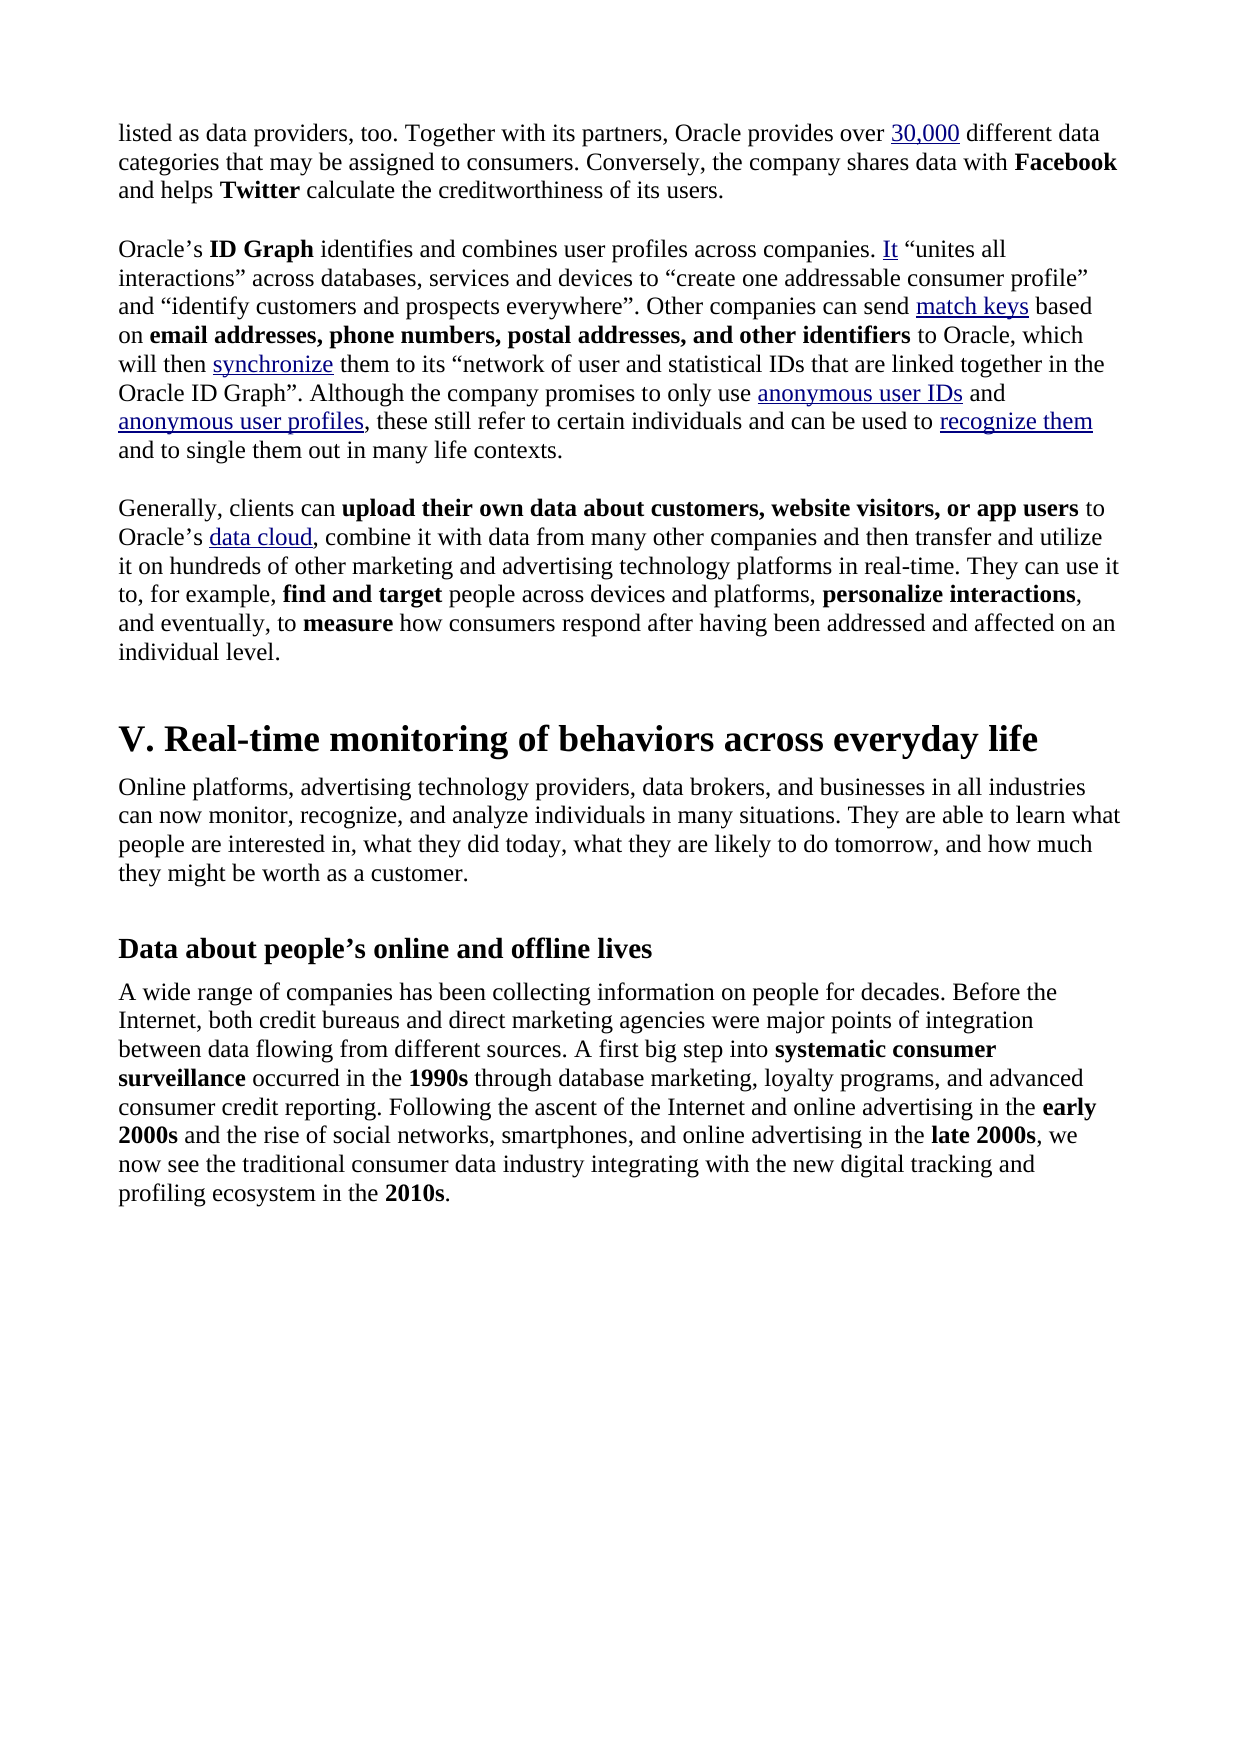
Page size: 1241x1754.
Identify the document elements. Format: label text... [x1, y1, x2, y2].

text Generally, clients can upload their own data about customers, website visitors, or app users to Oracle’s data cloud, combine it with data from many other companies and then transfer and utilize it on hundreds of other marketing and advertising technology platforms in real-time. They can use it to, for example, find and target people across devices and platforms, personalize interactions, and eventually, to measure how consumers respond after having been addressed and affected on an individual level. [118, 493, 1122, 666]
text A wide range of companies has been collecting information on people for decades. Before the Internet, both credit bureaus and direct marketing agencies were major points of integration between data flowing from different sources. A first big step into systematic consumer surveillance occurred in the 1990s through database marketing, loyalty programs, and advanced consumer credit reporting. Following the ascent of the Internet and online advertising in the early 2000s and the rise of social networks, smartphones, and online advertising in the late 2000s, we now see the traditional consumer data industry integrating with the new digital tracking and profiling ecosystem in the 2010s. [118, 977, 1122, 1207]
text listed as data providers, too. Together with its partners, Oracle provides over 30,000 different data categories that may be assigned to consumers. Conversely, the company shares data with Facebook and helps Twitter calculate the creditworthiness of its users. [118, 118, 1122, 204]
subtitle Data about people’s online and offline lives [118, 931, 1122, 964]
subtitle V. Real-time monitoring of behaviors across everyday life [118, 716, 1122, 759]
text Online platforms, advertising technology providers, data brokers, and businesses in all industries can now monitor, recognize, and analyze individuals in many situations. They are able to learn what people are interested in, what they did today, what they are likely to do tomorrow, and how much they might be worth as a customer. [118, 772, 1122, 887]
text Oracle’s ID Graph identifies and combines user profiles across companies. It “unites all interactions” across databases, services and devices to “create one addressable consumer profile” and “identify customers and prospects everywhere”. Other companies can send match keys based on email addresses, phone numbers, postal addresses, and other identifiers to Oracle, which will then synchronize them to its “network of user and statistical IDs that are linked together in the Oracle ID Graph”. Although the company promises to only use anonymous user IDs and anonymous user profiles, these still refer to certain individuals and can be used to recognize them and to single them out in many life contexts. [118, 234, 1122, 464]
